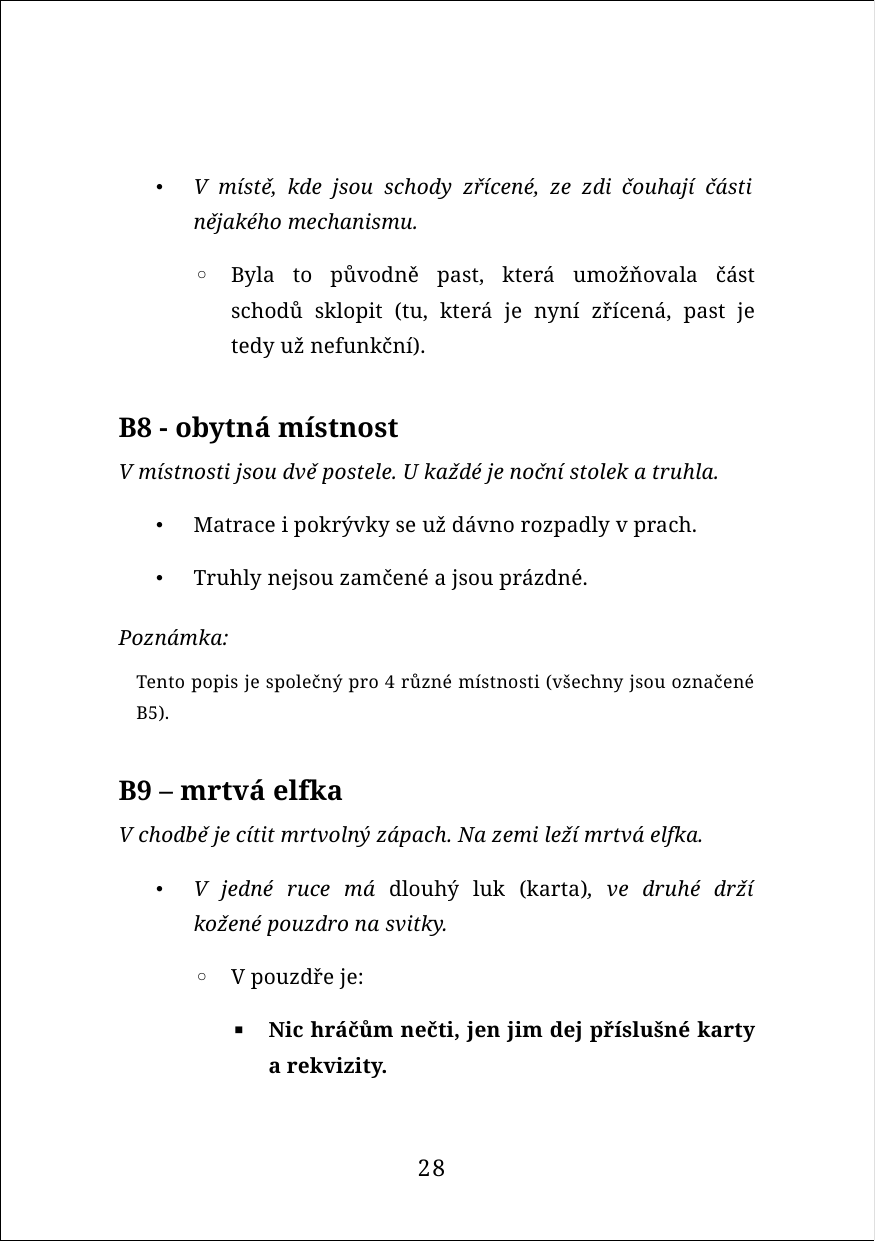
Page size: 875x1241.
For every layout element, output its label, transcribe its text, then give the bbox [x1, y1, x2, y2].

subtitle B8 - obytná místnost [118, 408, 756, 445]
text V chodbě je cítit mrtvolný zápach. Na zemi leží mrtvá elfka. [118, 820, 756, 849]
list V jedné ruce má dlouhý luk (karta), ve druhé drží kožené pouzdro na svitky. [156, 874, 756, 938]
list V místě, kde jsou schody zřícené, ze zdi čouhají části nějakého mechanismu. [156, 172, 756, 236]
list Byla to původně past, která umožňovala část schodů sklopit (tu, která je nyní zřícená, past je tedy už nefunkční). [193, 261, 756, 360]
list Truhly nejsou zamčené a jsou prázdné. [156, 563, 756, 592]
text V místnosti jsou dvě postele. U každé je noční stolek a truhla. [118, 457, 756, 486]
list V pouzdře je: [193, 962, 756, 991]
text Poznámka: [118, 623, 756, 651]
list Nic hráčům nečti, jen jim dej příslušné karty a rekvizity. [231, 1016, 756, 1079]
subtitle B9 – mrtvá elfka [118, 772, 756, 809]
text Tento popis je společný pro 4 různé místnosti (všechny jsou označené B5). [136, 670, 756, 724]
list Matrace i pokrývky se už dávno rozpadly v prach. [156, 510, 756, 539]
